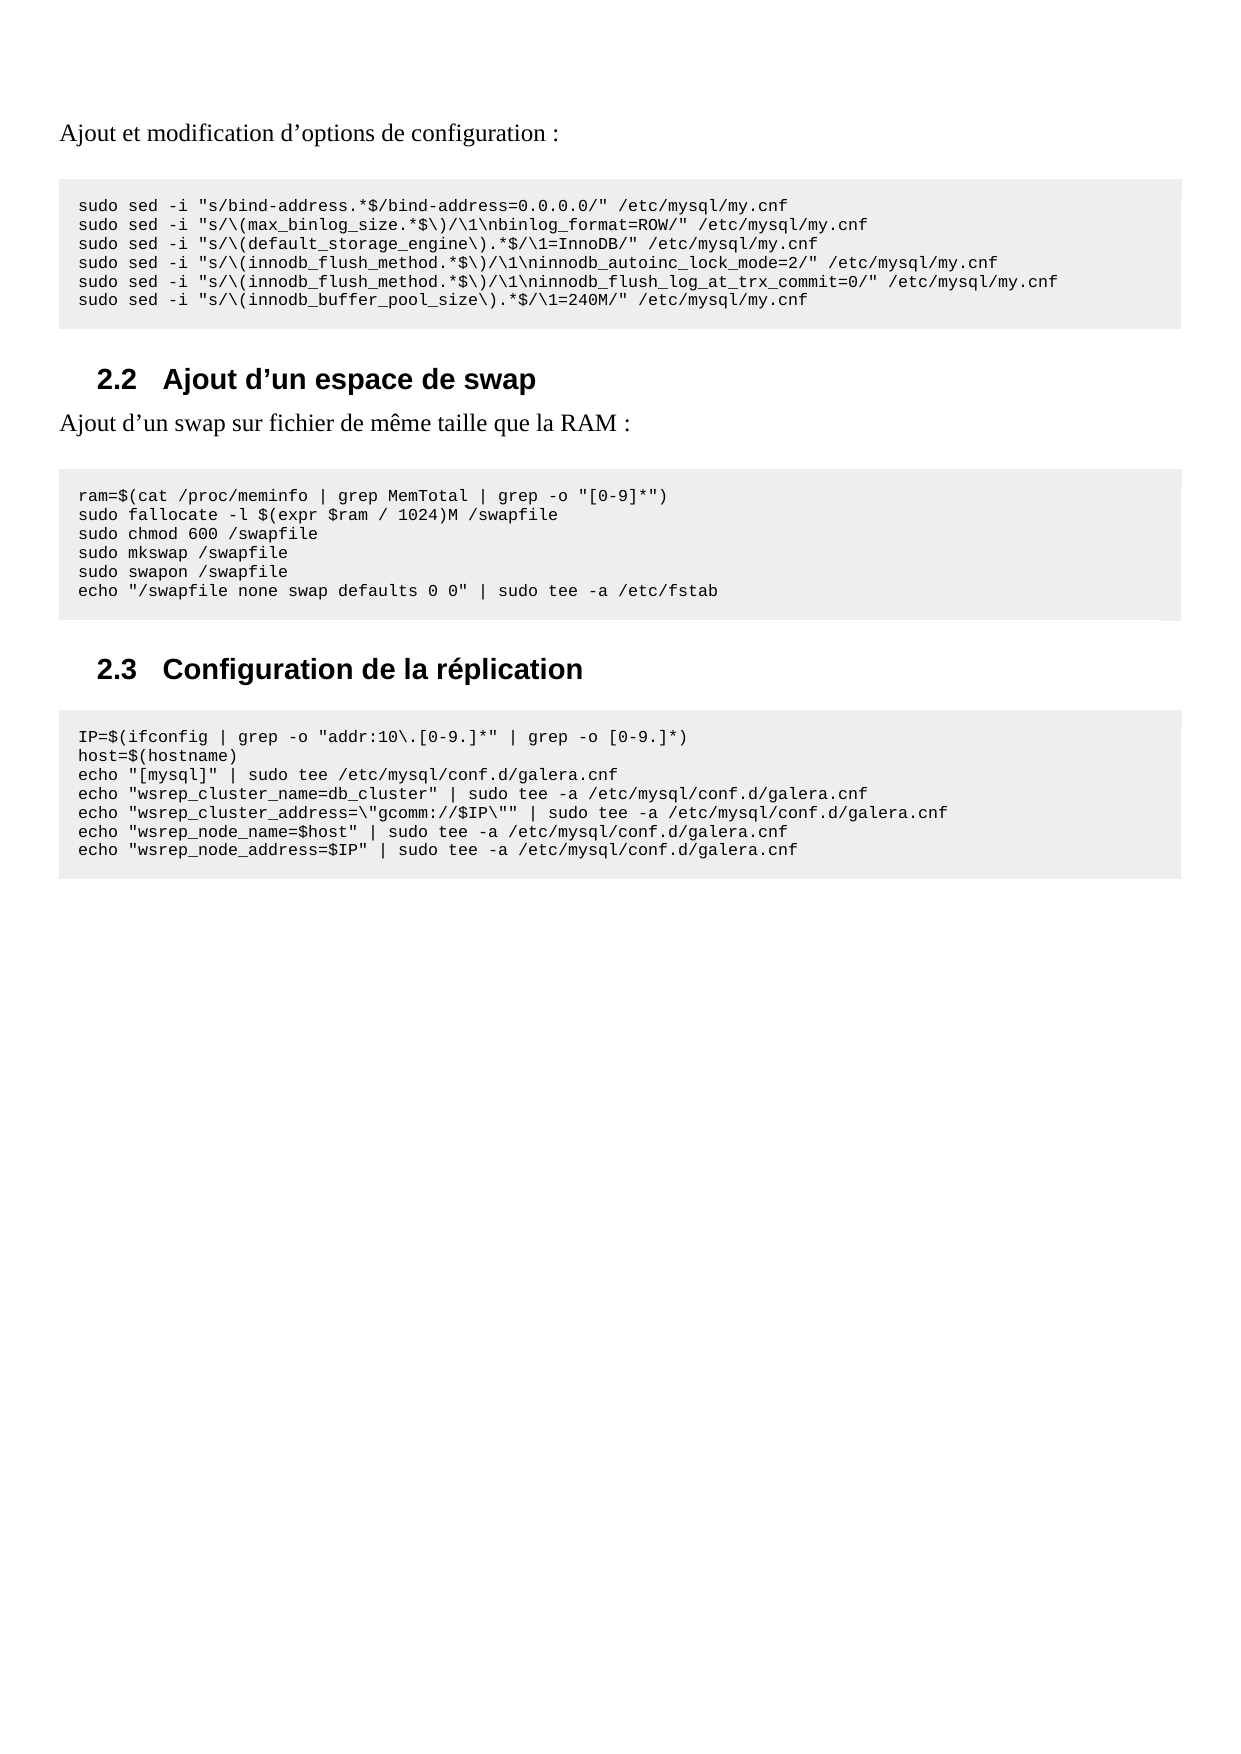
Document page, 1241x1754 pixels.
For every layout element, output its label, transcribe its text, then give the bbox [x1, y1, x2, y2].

text sudo sed -i "s/\(innodb_buffer_pool_size\).*$/\1=240M/" /etc/mysql/my.cnf [59, 273, 1181, 329]
text sudo mkswap /swapfile [59, 526, 1181, 544]
text Ajout et modification d’options de configuration : [59, 118, 1181, 147]
text echo "wsrep_cluster_address=\"gcomm://$IP\"" | sudo tee -a /etc/mysql/conf.d/galera.cnf [59, 786, 1181, 804]
text sudo chmod 600 /swapfile [59, 507, 1181, 526]
text sudo fallocate -l $(expr $ram / 1024)M /swapfile [59, 488, 1181, 507]
text sudo swapon /swapfile [59, 544, 1181, 563]
text echo "wsrep_node_name=$host" | sudo tee -a /etc/mysql/conf.d/galera.cnf [59, 804, 1181, 823]
text echo "/swapfile none swap defaults 0 0" | sudo tee -a /etc/fstab [59, 563, 1181, 620]
text host=$(hostname) [59, 729, 1181, 748]
text sudo sed -i "s/\(innodb_flush_method.*$\)/\1\ninnodb_autoinc_lock_mode=2/" /etc/mysql/my.cnf [59, 236, 1181, 254]
subtitle Ajout d’un espace de swap [88, 362, 1181, 396]
text echo "wsrep_node_address=$IP" | sudo tee -a /etc/mysql/conf.d/galera.cnf [59, 823, 1181, 879]
text sudo sed -i "s/\(max_binlog_size.*$\)/\1\nbinlog_format=ROW/" /etc/mysql/my.cnf [59, 198, 1181, 217]
text Ajout d’un swap sur fichier de même taille que la RAM : [59, 408, 1181, 437]
subtitle Configuration de la réplication [88, 652, 1181, 686]
text sudo sed -i "s/\(innodb_flush_method.*$\)/\1\ninnodb_flush_log_at_trx_commit=0/" /etc/mysql/my.cnf [59, 254, 1181, 273]
text echo "wsrep_cluster_name=db_cluster" | sudo tee -a /etc/mysql/conf.d/galera.cnf [59, 767, 1181, 786]
text sudo sed -i "s/\(default_storage_engine\).*$/\1=InnoDB/" /etc/mysql/my.cnf [59, 217, 1181, 236]
text echo "[mysql]" | sudo tee /etc/mysql/conf.d/galera.cnf [59, 748, 1181, 767]
